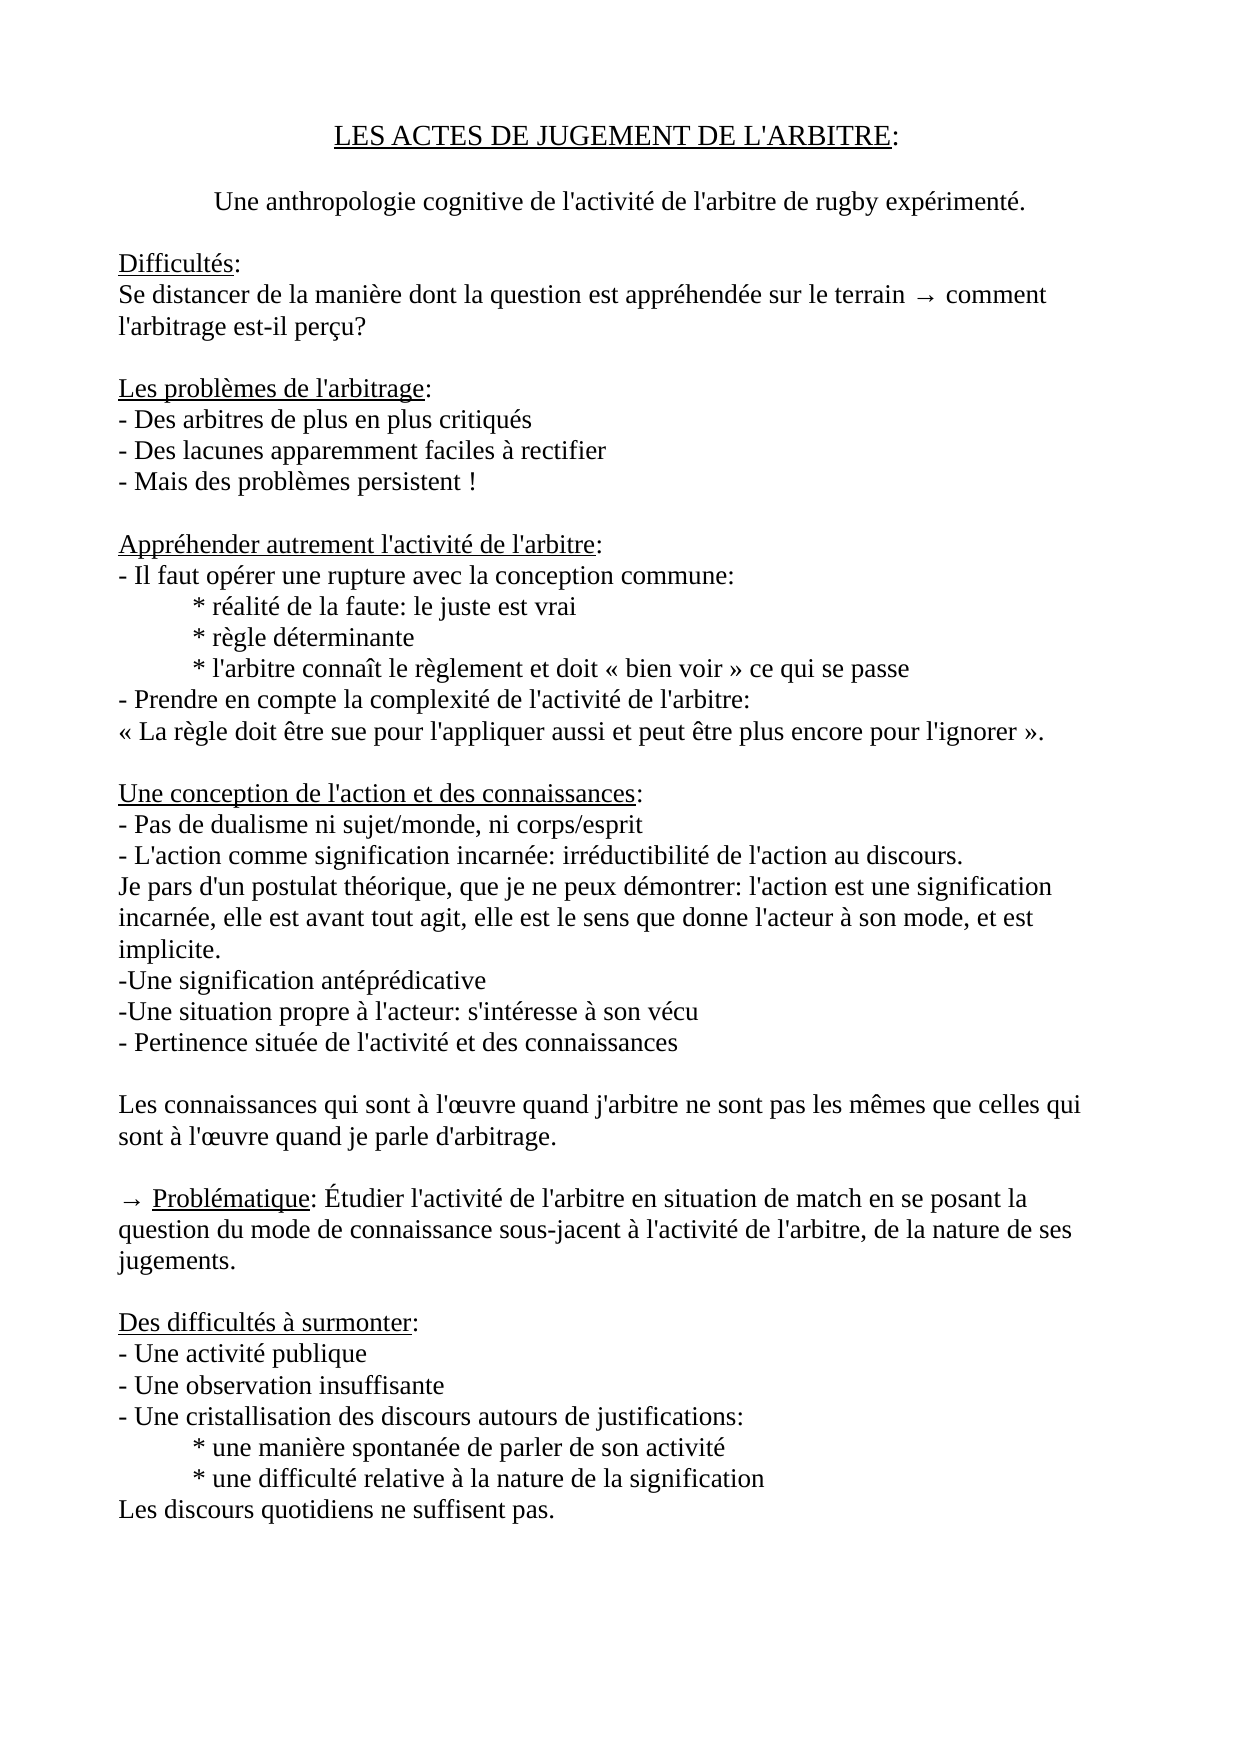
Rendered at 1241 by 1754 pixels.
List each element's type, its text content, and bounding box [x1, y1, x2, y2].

text - L'action comme signification incarnée: irréductibilité de l'action au discours. [118, 839, 1122, 870]
text Des difficultés à surmonter: [118, 1306, 1122, 1338]
text Une conception de l'action et des connaissances: [118, 777, 1122, 808]
text LES ACTES DE JUGEMENT DE L'ARBITRE: [118, 118, 1122, 152]
text « La règle doit être sue pour l'appliquer aussi et peut être plus encore pour l'ignorer ». [118, 715, 1122, 746]
text * réalité de la faute: le juste est vrai [118, 590, 1122, 621]
text * règle déterminante [118, 621, 1122, 652]
text - Des lacunes apparemment faciles à rectifier [118, 434, 1122, 466]
text - Prendre en compte la complexité de l'activité de l'arbitre: [118, 683, 1122, 715]
text - Mais des problèmes persistent ! [118, 466, 1122, 497]
text Une anthropologie cognitive de l'activité de l'arbitre de rugby expérimenté. [118, 185, 1122, 216]
text - Une cristallisation des discours autours de justifications: [118, 1400, 1122, 1431]
text -Une signification antéprédicative [118, 964, 1122, 995]
text → Problématique: Étudier l'activité de l'arbitre en situation de match en se posant la question du mode de connaissance sous-jacent à l'activité de l'arbitre, de la nature de ses jugements. [118, 1182, 1122, 1275]
text - Pertinence située de l'activité et des connaissances [118, 1026, 1122, 1057]
text * l'arbitre connaît le règlement et doit « bien voir » ce qui se passe [118, 652, 1122, 683]
text - Pas de dualisme ni sujet/monde, ni corps/esprit [118, 808, 1122, 839]
text Se distancer de la manière dont la question est appréhendée sur le terrain → comment l'arbitrage est-il perçu? [118, 279, 1122, 341]
text * une difficulté relative à la nature de la signification [118, 1462, 1122, 1493]
text * une manière spontanée de parler de son activité [118, 1431, 1122, 1462]
text -Une situation propre à l'acteur: s'intéresse à son vécu [118, 995, 1122, 1026]
text Appréhender autrement l'activité de l'arbitre: [118, 528, 1122, 559]
text - Une observation insuffisante [118, 1369, 1122, 1400]
text Difficultés: [118, 247, 1122, 279]
text Les problèmes de l'arbitrage: [118, 372, 1122, 403]
text Je pars d'un postulat théorique, que je ne peux démontrer: l'action est une signification incarnée, elle est avant tout agit, elle est le sens que donne l'acteur à son mode, et est implicite. [118, 870, 1122, 964]
text Les discours quotidiens ne suffisent pas. [118, 1493, 1122, 1524]
text - Une activité publique [118, 1338, 1122, 1369]
text - Il faut opérer une rupture avec la conception commune: [118, 559, 1122, 590]
text - Des arbitres de plus en plus critiqués [118, 403, 1122, 434]
text Les connaissances qui sont à l'œuvre quand j'arbitre ne sont pas les mêmes que celles qui sont à l'œuvre quand je parle d'arbitrage. [118, 1088, 1122, 1151]
